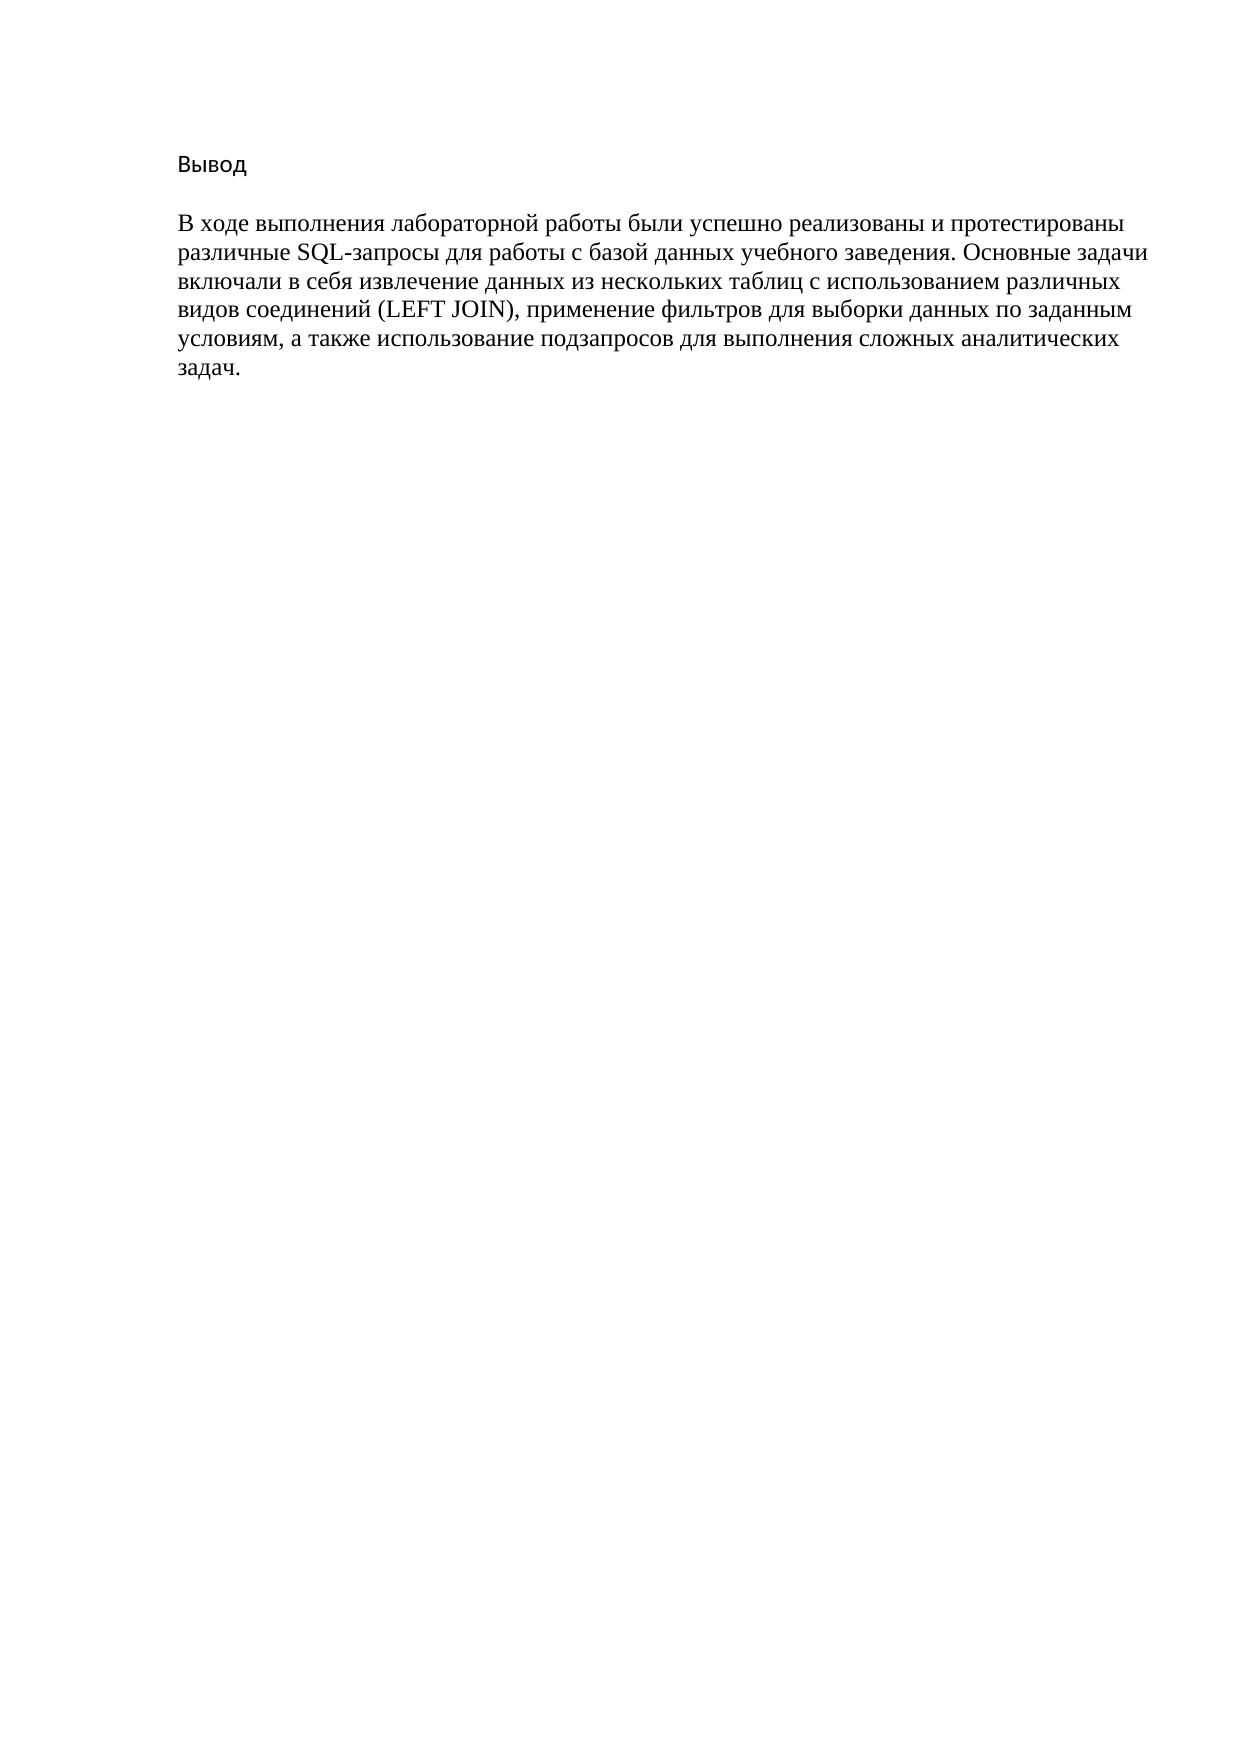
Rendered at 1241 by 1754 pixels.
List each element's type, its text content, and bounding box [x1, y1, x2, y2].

text Вывод [177, 149, 1152, 179]
text В ходе выполнения лабораторной работы были успешно реализованы и протестированы различные SQL-запросы для работы с базой данных учебного заведения. Основные задачи включали в себя извлечение данных из нескольких таблиц с использованием различных видов соединений (LEFT JOIN), применение фильтров для выборки данных по заданным условиям, а также использование подзапросов для выполнения сложных аналитических задач. [177, 208, 1152, 381]
